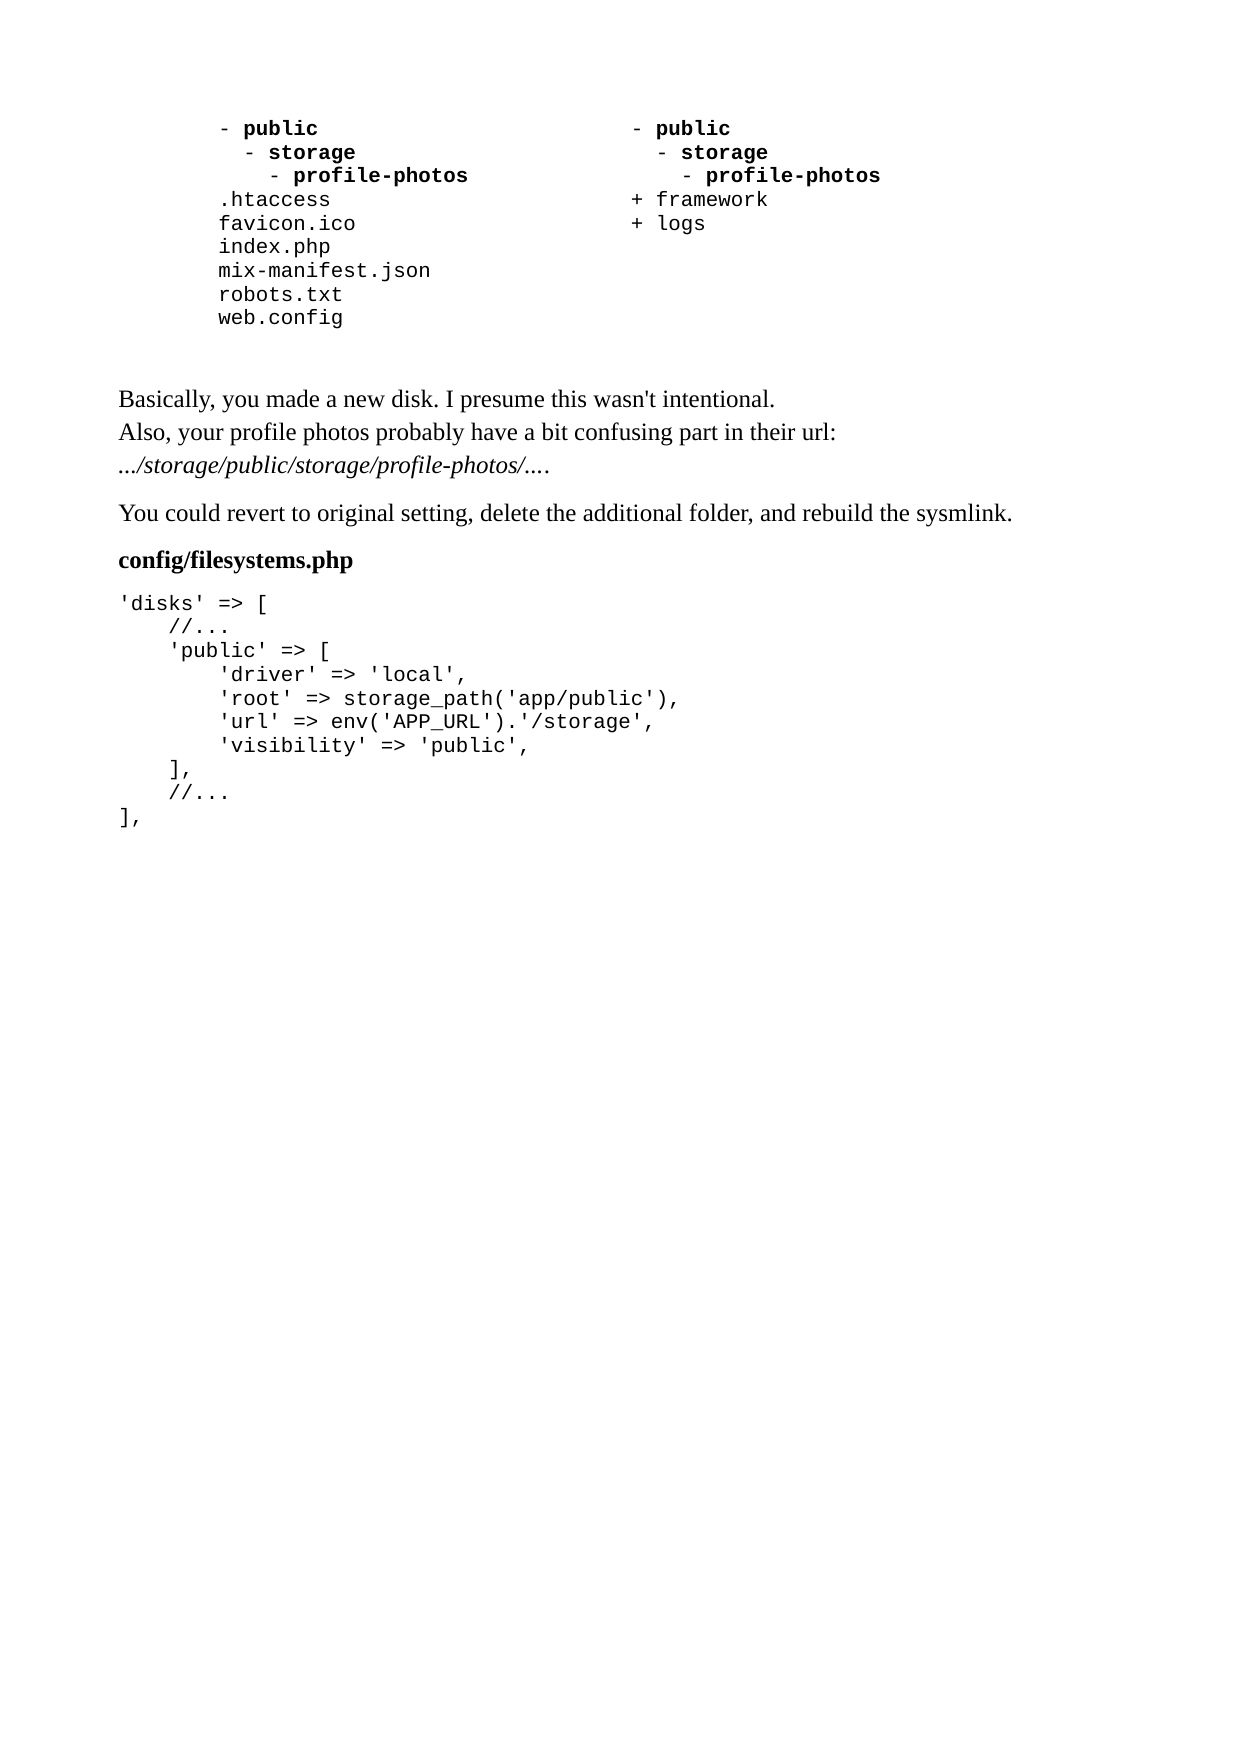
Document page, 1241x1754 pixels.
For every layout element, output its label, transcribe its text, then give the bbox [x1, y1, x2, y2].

text Basically, you made a new disk. I presume this wasn't intentional. Also, your profile photos probably have a bit confusing part in their url: .../storage/public/storage/profile-photos/.... [118, 384, 1122, 479]
text mix-manifest.json [118, 260, 1122, 284]
text //... [118, 782, 1122, 806]
text ], [118, 758, 1122, 782]
text You could revert to original setting, delete the additional folder, and rebuild the sysmlink. [118, 498, 1122, 526]
text config/filesystems.php [118, 545, 1122, 574]
text - public - public [118, 118, 1122, 142]
text ], [118, 806, 1122, 829]
text 'disks' => [ [118, 593, 1122, 617]
text web.config [118, 307, 1122, 331]
text - profile-photos - profile-photos [118, 165, 1122, 189]
text 'url' => env('APP_URL').'/storage', [118, 711, 1122, 735]
text 'public' => [ [118, 640, 1122, 664]
text index.php [118, 236, 1122, 260]
text 'visibility' => 'public', [118, 735, 1122, 758]
text //... [118, 617, 1122, 640]
text robots.txt [118, 284, 1122, 307]
text 'root' => storage_path('app/public'), [118, 687, 1122, 711]
text - storage - storage [118, 142, 1122, 165]
text 'driver' => 'local', [118, 664, 1122, 687]
text favicon.ico + logs [118, 213, 1122, 236]
text .htaccess + framework [118, 189, 1122, 213]
